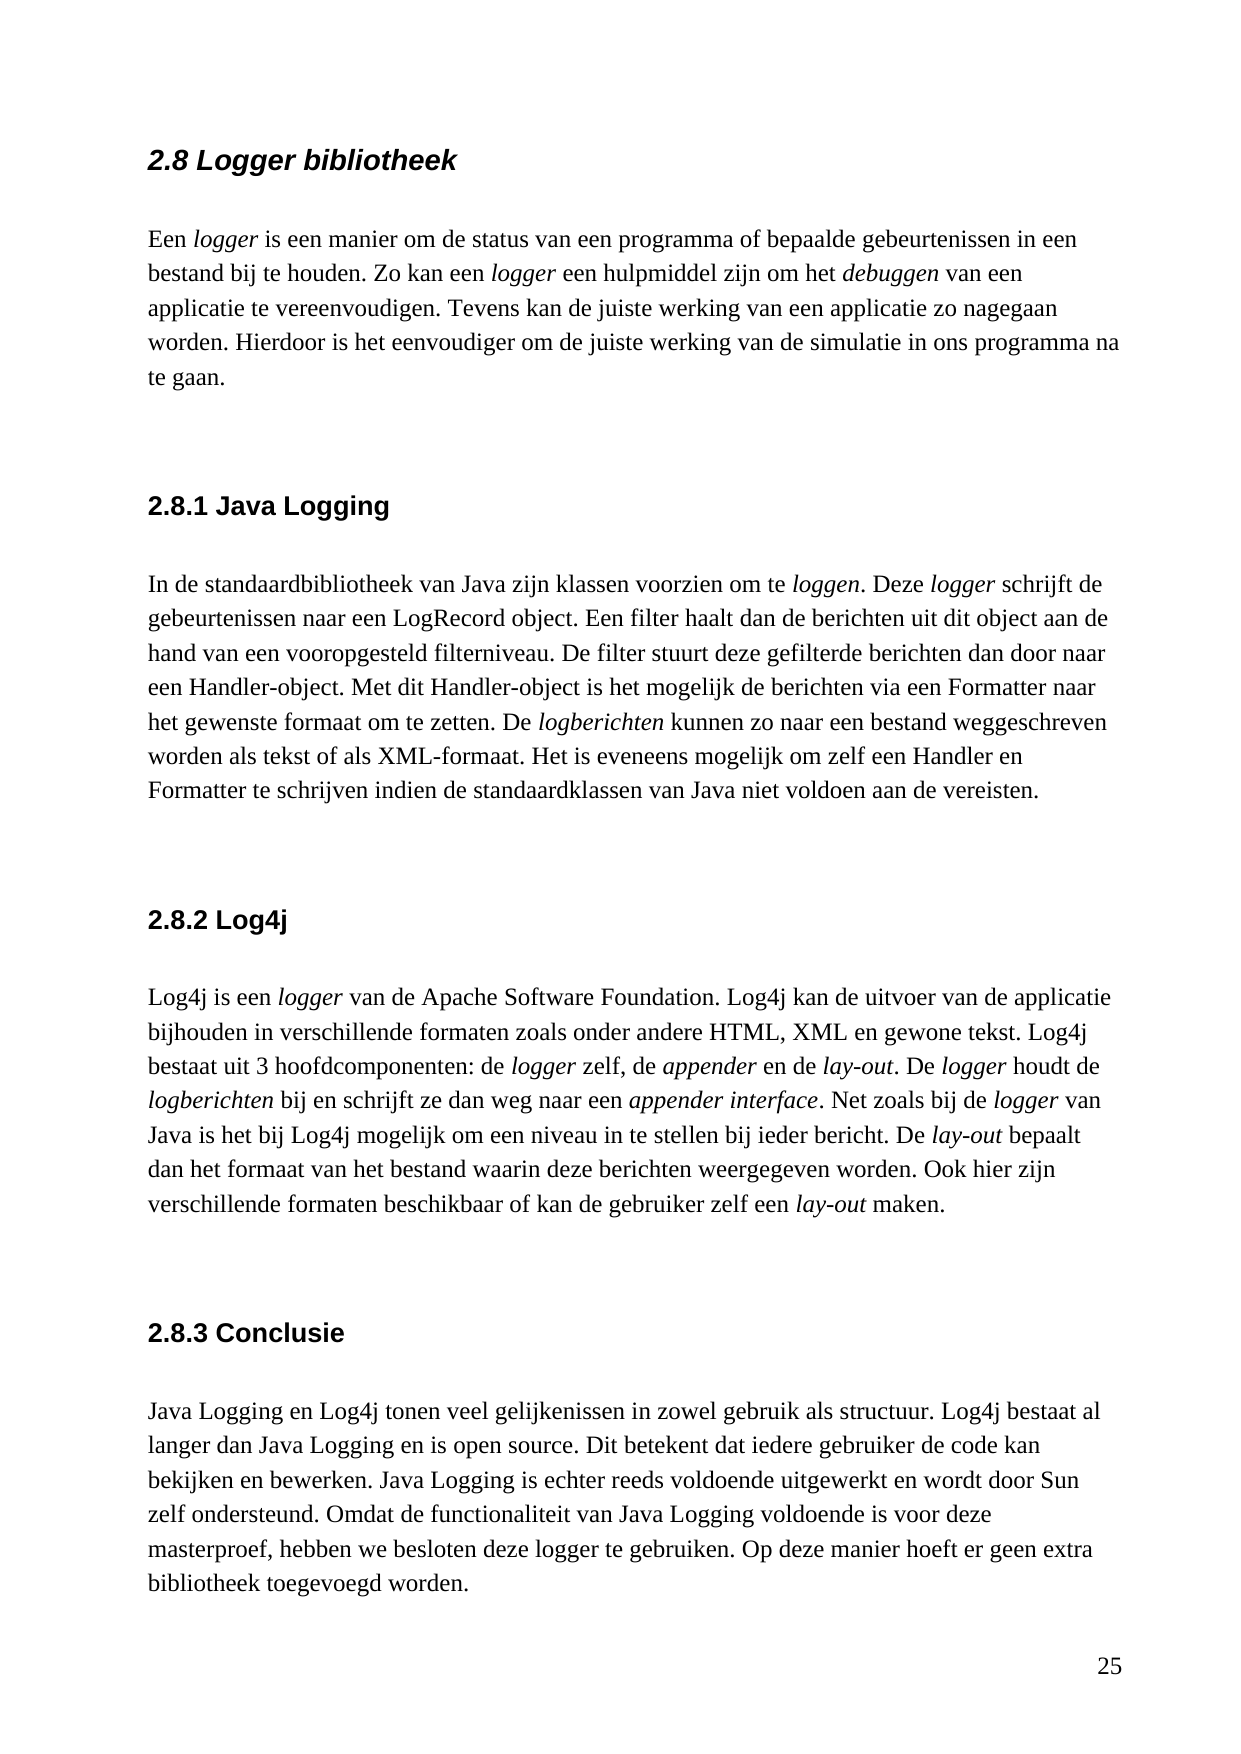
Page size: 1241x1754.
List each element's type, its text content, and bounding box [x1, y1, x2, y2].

text Een logger is een manier om de status van een programma of bepaalde gebeurtenissen in een bestand bij te houden. Zo kan een logger een hulpmiddel zijn om het debuggen van een applicatie te vereenvoudigen. Tevens kan de juiste werking van een applicatie zo nagegaan worden. Hierdoor is het eenvoudiger om de juiste werking van de simulatie in ons programma na te gaan. [148, 224, 1122, 391]
text 2.8 Logger bibliotheek [148, 143, 1122, 177]
text 2.8.3 Conclusie [148, 1317, 1122, 1349]
text 2.8.2 Log4j [148, 904, 1122, 935]
text 2.8.1 Java Logging [148, 490, 1122, 522]
text Java Logging en Log4j tonen veel gelijkenissen in zowel gebruik als structuur. Log4j bestaat al langer dan Java Logging en is open source. Dit betekent dat iedere gebruiker de code kan bekijken en bewerken. Java Logging is echter reeds voldoende uitgewerkt en wordt door Sun zelf ondersteund. Omdat de functionaliteit van Java Logging voldoende is voor deze masterproef, hebben we besloten deze logger te gebruiken. Op deze manier hoeft er geen extra bibliotheek toegevoegd worden. [148, 1396, 1122, 1597]
text In de standaardbibliotheek van Java zijn klassen voorzien om te loggen. Deze logger schrijft de gebeurtenissen naar een LogRecord object. Een filter haalt dan de berichten uit dit object aan de hand van een vooropgesteld filterniveau. De filter stuurt deze gefilterde berichten dan door naar een Handler-object. Met dit Handler-object is het mogelijk de berichten via een Formatter naar het gewenste formaat om te zetten. De logberichten kunnen zo naar een bestand weggeschreven worden als tekst of als XML-formaat. Het is eveneens mogelijk om zelf een Handler en Formatter te schrijven indien de standaardklassen van Java niet voldoen aan de vereisten. [148, 569, 1122, 804]
text Log4j is een logger van de Apache Software Foundation. Log4j kan de uitvoer van de applicatie bijhouden in verschillende formaten zoals onder andere HTML, XML en gewone tekst. Log4j bestaat uit 3 hoofdcomponenten: de logger zelf, de appender en de lay-out. De logger houdt de logberichten bij en schrijft ze dan weg naar een appender interface. Net zoals bij de logger van Java is het bij Log4j mogelijk om een niveau in te stellen bij ieder bericht. De lay-out bepaalt dan het formaat van het bestand waarin deze berichten weergegeven worden. Ook hier zijn verschillende formaten beschikbaar of kan de gebruiker zelf een lay-out maken. [148, 982, 1122, 1218]
